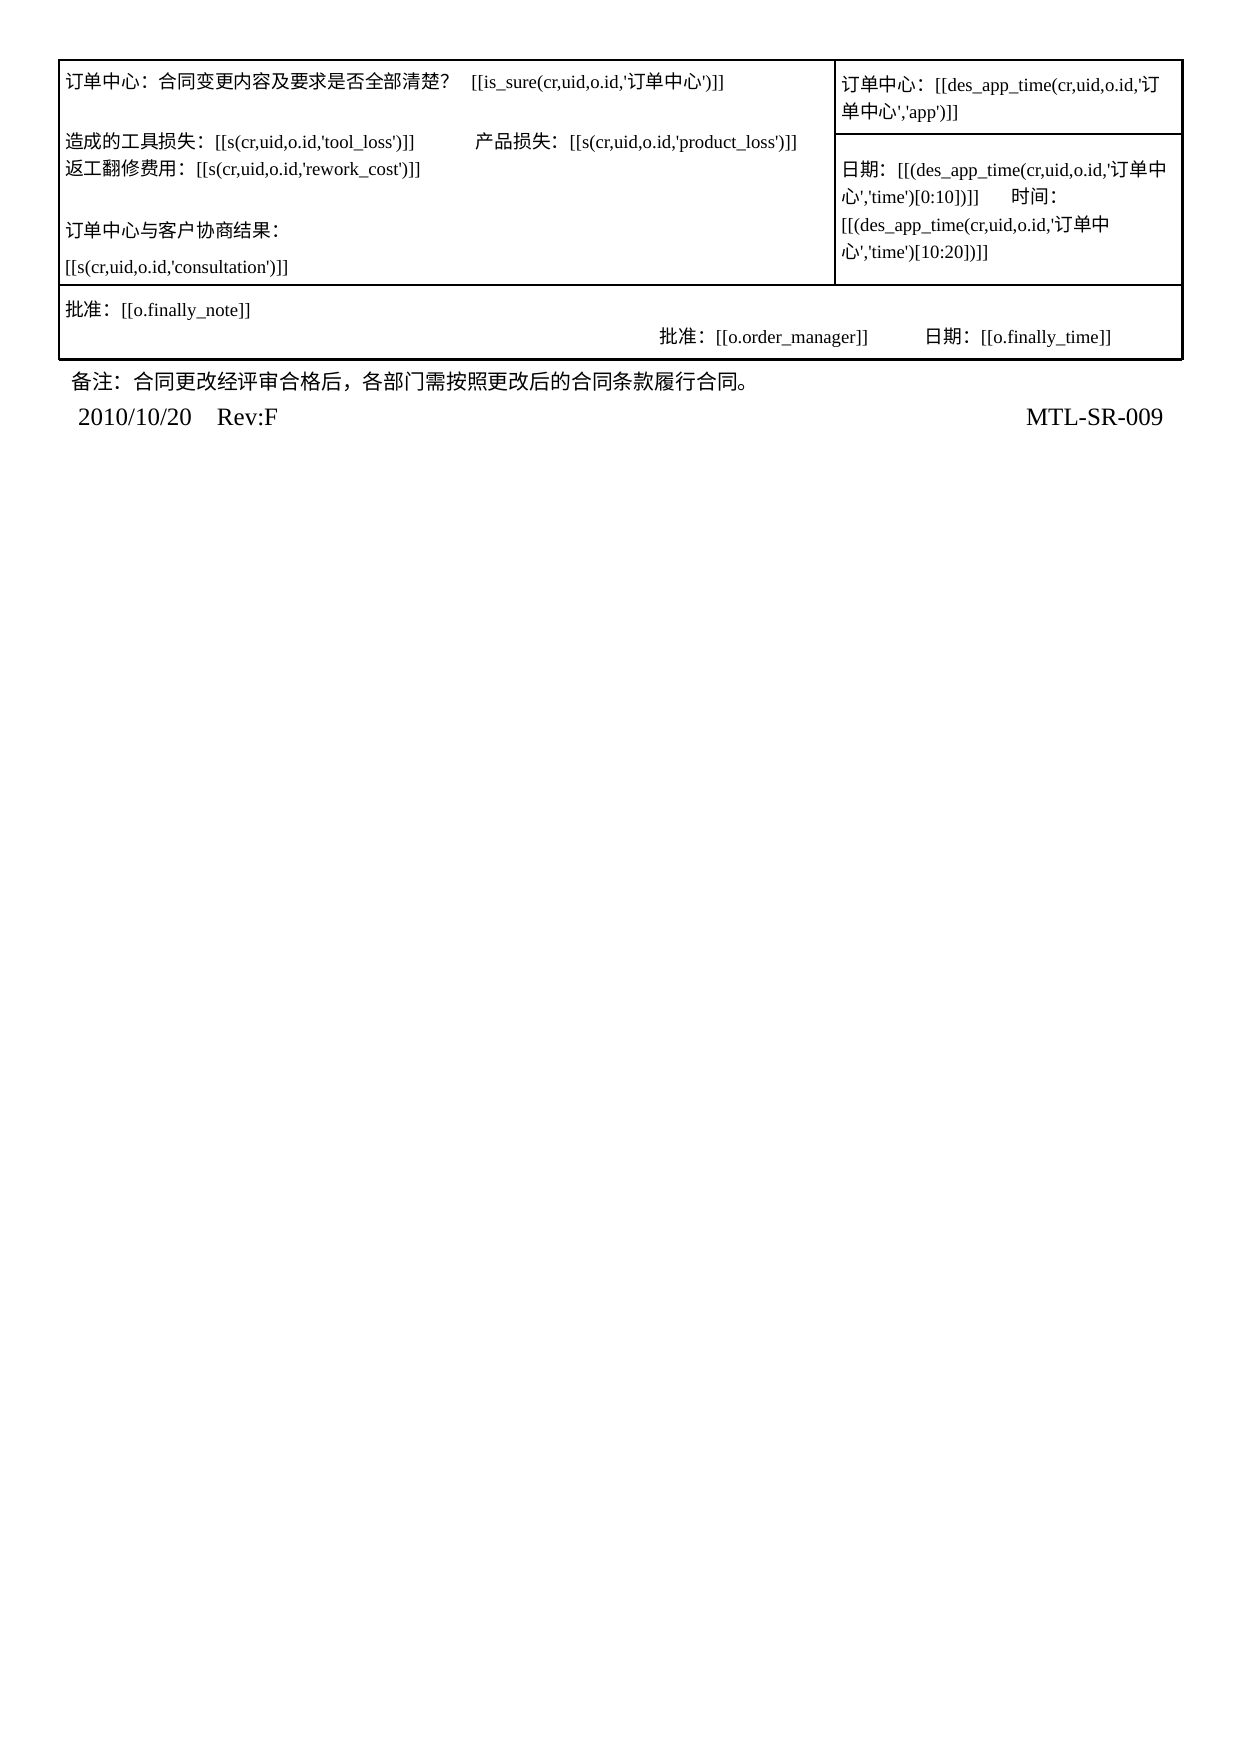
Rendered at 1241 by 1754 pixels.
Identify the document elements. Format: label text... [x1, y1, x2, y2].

table_cell 造成的工具损失：[[s(cr,uid,o.id,'tool_loss')]] 产品损失：[[s(cr,uid,o.id,'product_loss')]] 返工翻修费用：[[s(cr,uid,o.id,'rework_cost')]] [60, 119, 834, 208]
table_cell 批准：[[o.finally_note]] 批准：[[o.order_manager]] 日期：[[o.finally_time]] [60, 286, 1181, 357]
table_cell 2010/10/20 Rev:F [59, 401, 620, 431]
table_cell 订单中心：[[des_app_time(cr,uid,o.id,'订单中心','app')]] [836, 61, 1181, 133]
table_cell 订单中心与客户协商结果： [60, 208, 834, 249]
table_cell [[s(cr,uid,o.id,'consultation')]] [60, 249, 834, 284]
table_cell MTL-SR-009 [620, 401, 1182, 431]
table_header 备注：合同更改经评审合格后，各部门需按照更改后的合同条款履行合同。 [59, 361, 1182, 401]
table_cell 订单中心：合同变更内容及要求是否全部清楚？ [[is_sure(cr,uid,o.id,'订单中心')]] [60, 61, 834, 118]
table_cell 日期：[[(des_app_time(cr,uid,o.id,'订单中心','time')[0:10])]] 时间：[[(des_app_time(cr,uid,o.id,'订单中心','time')[10:20])]] [836, 135, 1181, 284]
